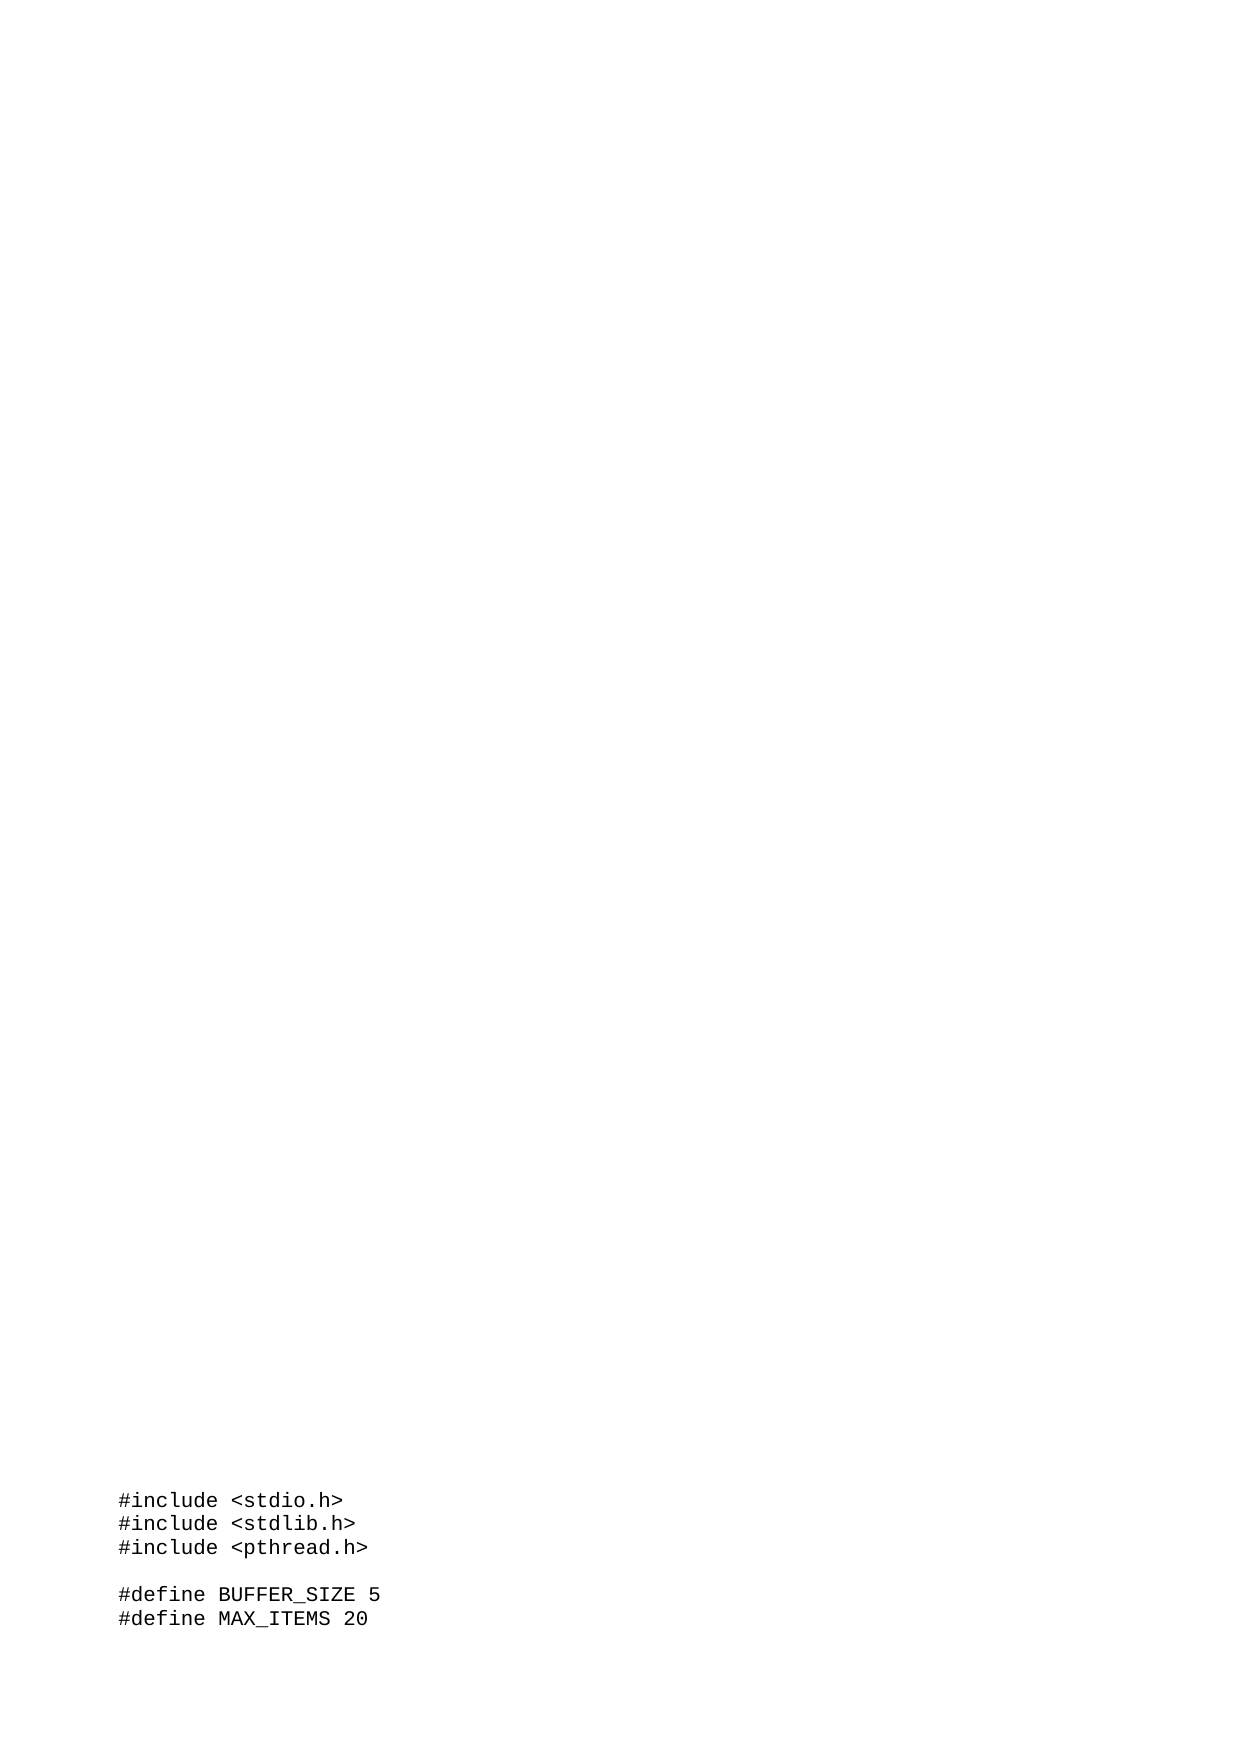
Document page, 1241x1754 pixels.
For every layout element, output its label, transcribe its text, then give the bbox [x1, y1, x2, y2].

text #include <pthread.h> [118, 1537, 1122, 1561]
text #include <stdio.h> [118, 1489, 1122, 1513]
text #define BUFFER_SIZE 5 [118, 1584, 1122, 1608]
text #define MAX_ITEMS 20 [118, 1608, 1122, 1631]
text #include <stdlib.h> [118, 1513, 1122, 1537]
